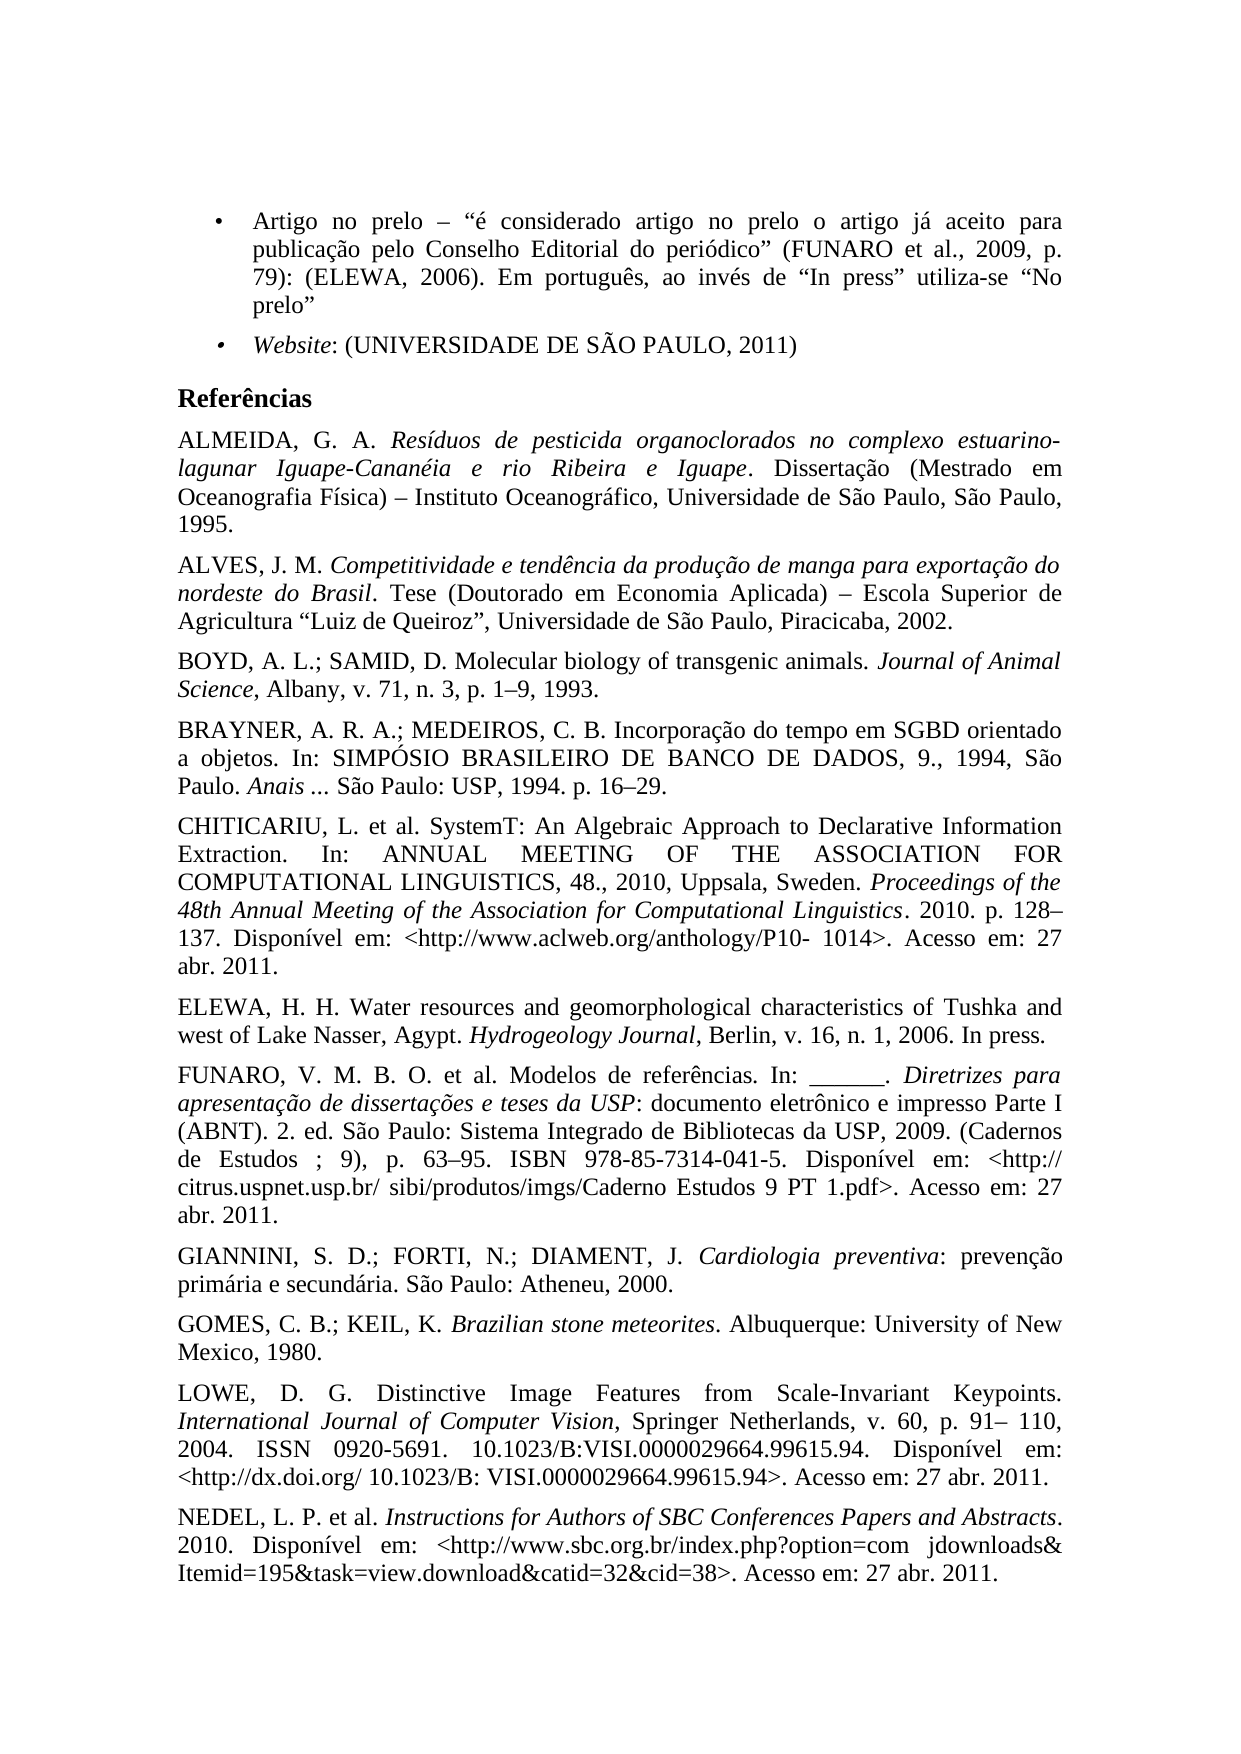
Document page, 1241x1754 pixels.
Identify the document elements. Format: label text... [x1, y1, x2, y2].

text GOMES, C. B.; KEIL, K. Brazilian stone meteorites. Albuquerque: University of New Mexico, 1980. [177, 1310, 1063, 1366]
list Artigo no prelo – “é considerado artigo no prelo o artigo já aceito para publicação pelo Conselho Editorial do periódico” (FUNARO et al., 2009, p. 79): (ELEWA, 2006). Em português, ao invés de “In press” utiliza-se “No prelo” [215, 207, 1063, 319]
text CHITICARIU, L. et al. SystemT: An Algebraic Approach to Declarative Information Extraction. In: ANNUAL MEETING OF THE ASSOCIATION FOR COMPUTATIONAL LINGUISTICS, 48., 2010, Uppsala, Sweden. Proceedings of the 48th Annual Meeting of the Association for Computational Linguistics. 2010. p. 128–137. Disponível em: <http://www.aclweb.org/anthology/P10- 1014>. Acesso em: 27 abr. 2011. [177, 812, 1063, 980]
text ELEWA, H. H. Water resources and geomorphological characteristics of Tushka and west of Lake Nasser, Agypt. Hydrogeology Journal, Berlin, v. 16, n. 1, 2006. In press. [177, 993, 1063, 1049]
text ALVES, J. M. Competitividade e tendência da produção de manga para exportação do nordeste do Brasil. Tese (Doutorado em Economia Aplicada) – Escola Superior de Agricultura “Luiz de Queiroz”, Universidade de São Paulo, Piracicaba, 2002. [177, 551, 1063, 635]
text LOWE, D. G. Distinctive Image Features from Scale-Invariant Keypoints. International Journal of Computer Vision, Springer Netherlands, v. 60, p. 91– 110, 2004. ISSN 0920-5691. 10.1023/B:VISI.0000029664.99615.94. Disponível em: <http://dx.doi.org/ 10.1023/B: VISI.0000029664.99615.94>. Acesso em: 27 abr. 2011. [177, 1378, 1063, 1491]
text ALMEIDA, G. A. Resíduos de pesticida organoclorados no complexo estuarino-lagunar Iguape-Cananéia e rio Ribeira e Iguape. Dissertação (Mestrado em Oceanografia Física) – Instituto Oceanográfico, Universidade de São Paulo, São Paulo, 1995. [177, 426, 1063, 538]
text Referências [177, 384, 1063, 414]
list Website: (UNIVERSIDADE DE SÃO PAULO, 2011) [215, 331, 1063, 359]
text FUNARO, V. M. B. O. et al. Modelos de referências. In: ______. Diretrizes para apresentação de dissertações e teses da USP: documento eletrônico e impresso Parte I (ABNT). 2. ed. São Paulo: Sistema Integrado de Bibliotecas da USP, 2009. (Cadernos de Estudos ; 9), p. 63–95. ISBN 978-85-7314-041-5. Disponível em: <http:// citrus.uspnet.usp.br/ sibi/produtos/imgs/Caderno Estudos 9 PT 1.pdf>. Acesso em: 27 abr. 2011. [177, 1061, 1063, 1229]
text NEDEL, L. P. et al. Instructions for Authors of SBC Conferences Papers and Abstracts. 2010. Disponível em: <http://www.sbc.org.br/index.php?option=com jdownloads& Itemid=195&task=view.download&catid=32&cid=38>. Acesso em: 27 abr. 2011. [177, 1503, 1063, 1587]
text GIANNINI, S. D.; FORTI, N.; DIAMENT, J. Cardiologia preventiva: prevenção primária e secundária. São Paulo: Atheneu, 2000. [177, 1242, 1063, 1298]
text BRAYNER, A. R. A.; MEDEIROS, C. B. Incorporação do tempo em SGBD orientado a objetos. In: SIMPÓSIO BRASILEIRO DE BANCO DE DADOS, 9., 1994, São Paulo. Anais ... São Paulo: USP, 1994. p. 16–29. [177, 716, 1063, 800]
text BOYD, A. L.; SAMID, D. Molecular biology of transgenic animals. Journal of Animal Science, Albany, v. 71, n. 3, p. 1–9, 1993. [177, 647, 1063, 703]
